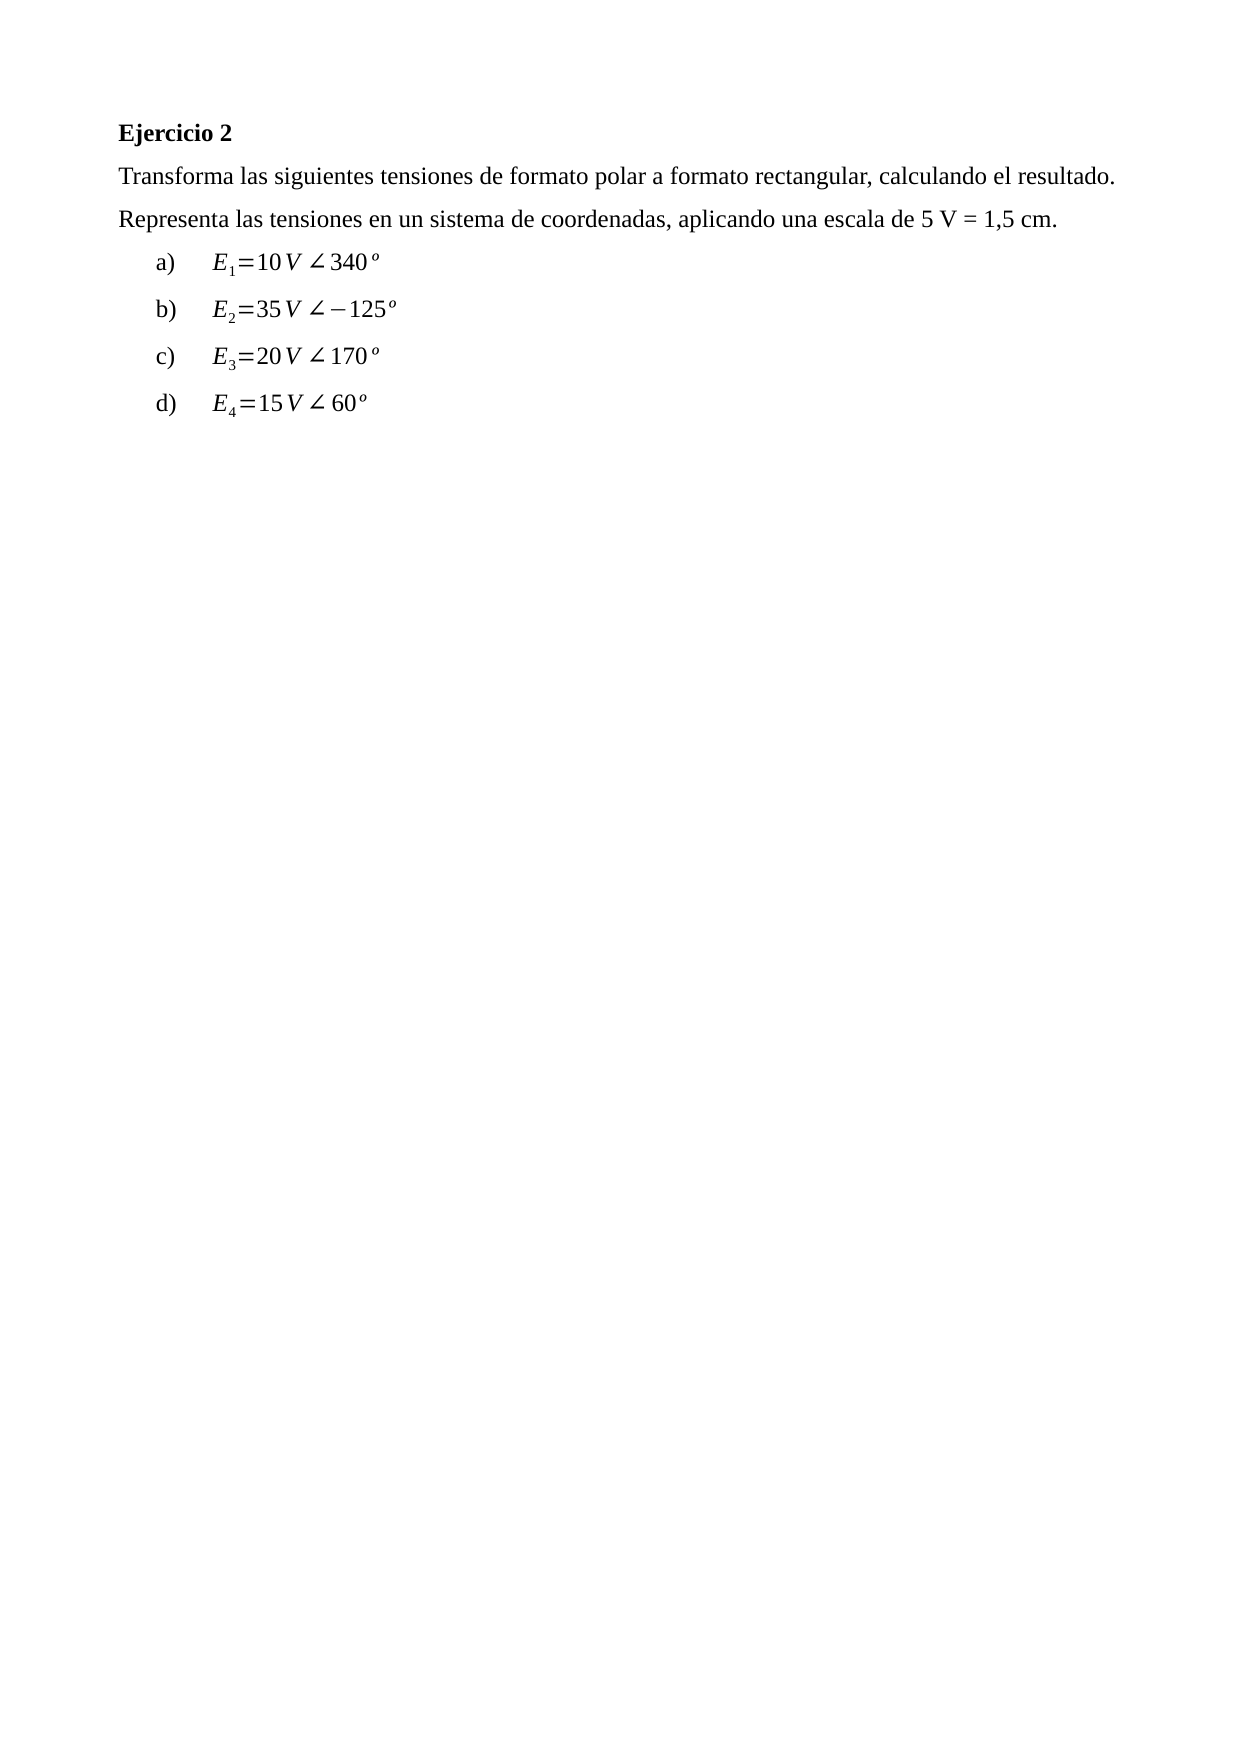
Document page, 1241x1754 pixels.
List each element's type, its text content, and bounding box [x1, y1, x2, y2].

text Ejercicio 2 [118, 118, 1122, 147]
text Transforma las siguientes tensiones de formato polar a formato rectangular, calculando el resultado. Representa las tensiones en un sistema de coordenadas, aplicando una escala de 5 V = 1,5 cm. [118, 161, 1122, 233]
